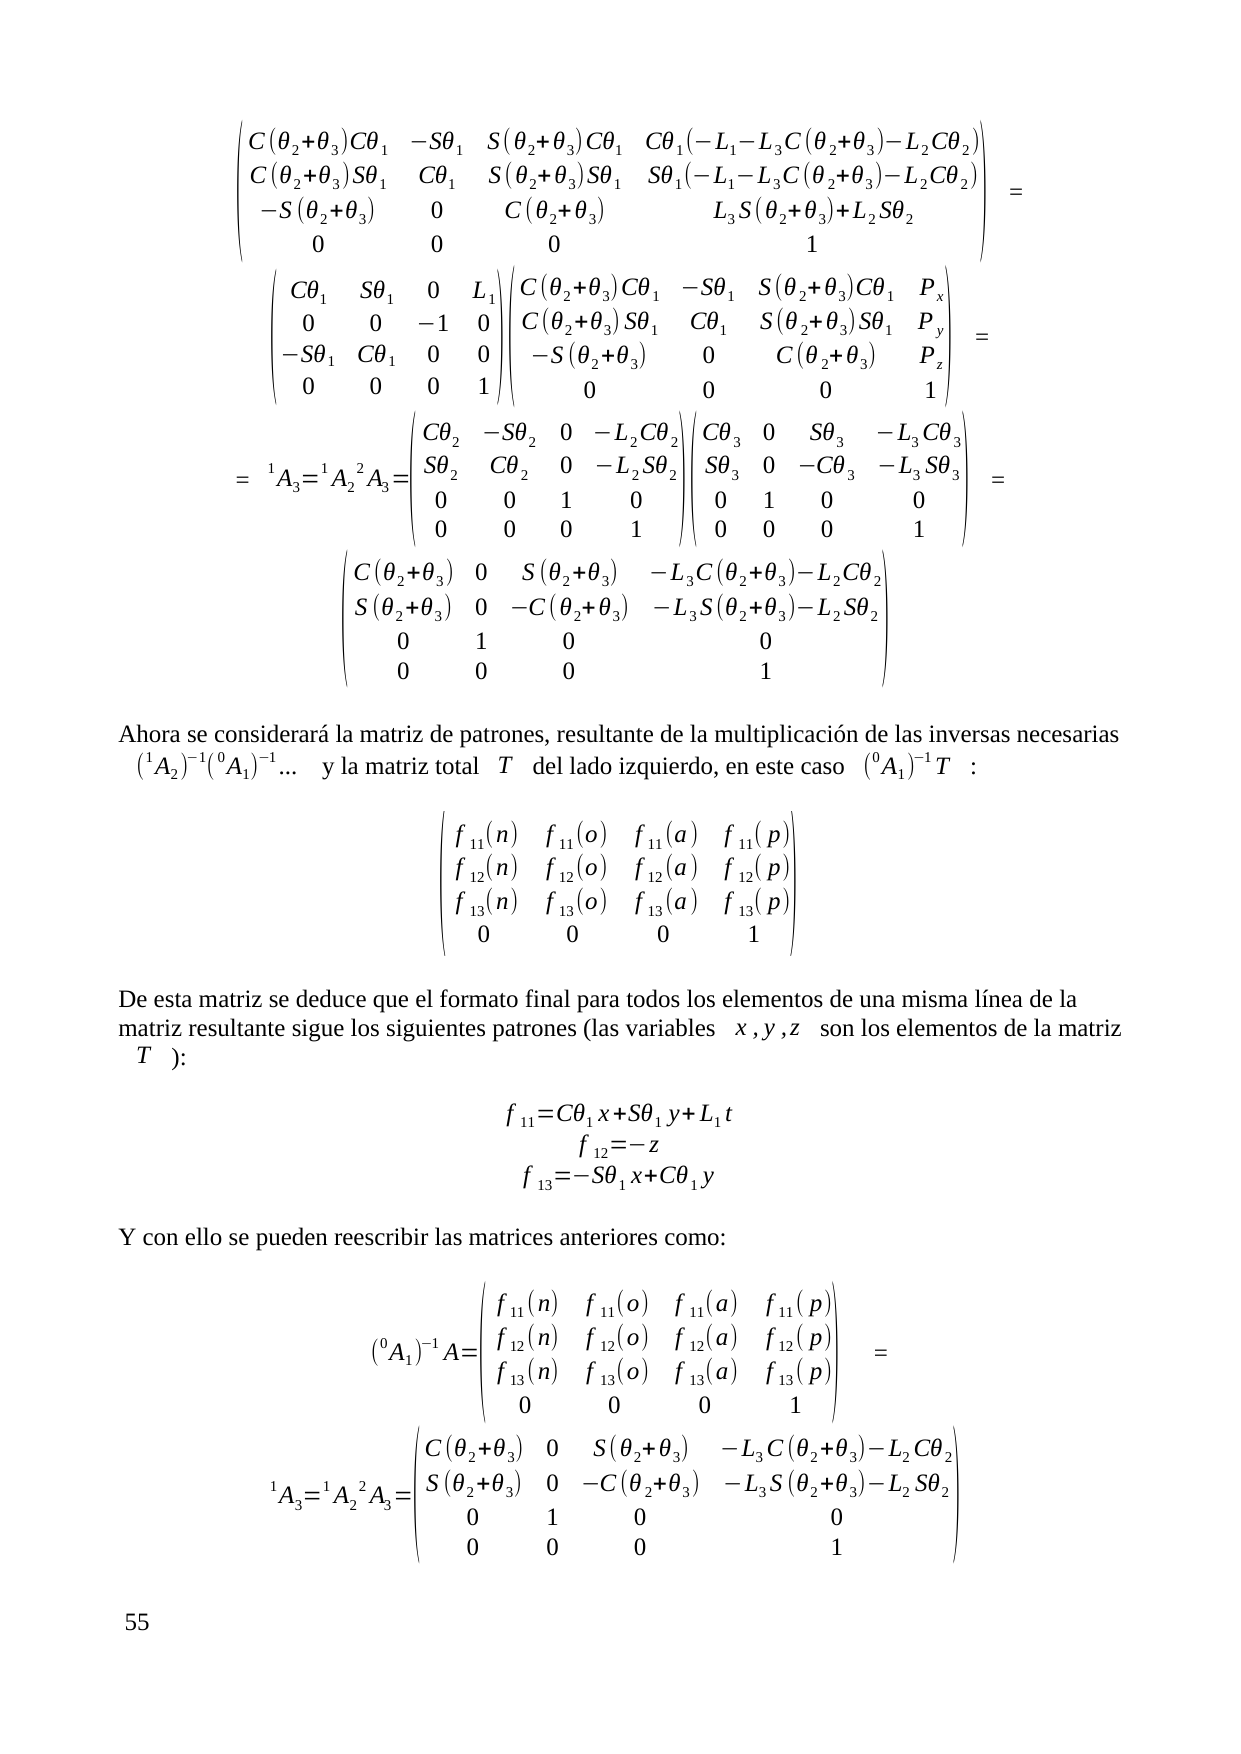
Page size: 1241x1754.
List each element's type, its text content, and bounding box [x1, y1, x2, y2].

text Y con ello se pueden reescribir las matrices anteriores como: [118, 1222, 1122, 1251]
text De esta matriz se deduce que el formato final para todos los elementos de una misma línea de la matriz resultante sigue los siguientes patrones (las variablesson los elementos de la matriz): [118, 984, 1122, 1070]
text = [118, 1280, 1122, 1425]
text == [118, 409, 1122, 549]
text Ahora se considerará la matriz de patrones, resultante de la multiplicación de las inversas necesarias y la matriz totaldel lado izquierdo, en este caso: [118, 719, 1122, 783]
text = [118, 118, 1122, 264]
text = [118, 264, 1122, 409]
